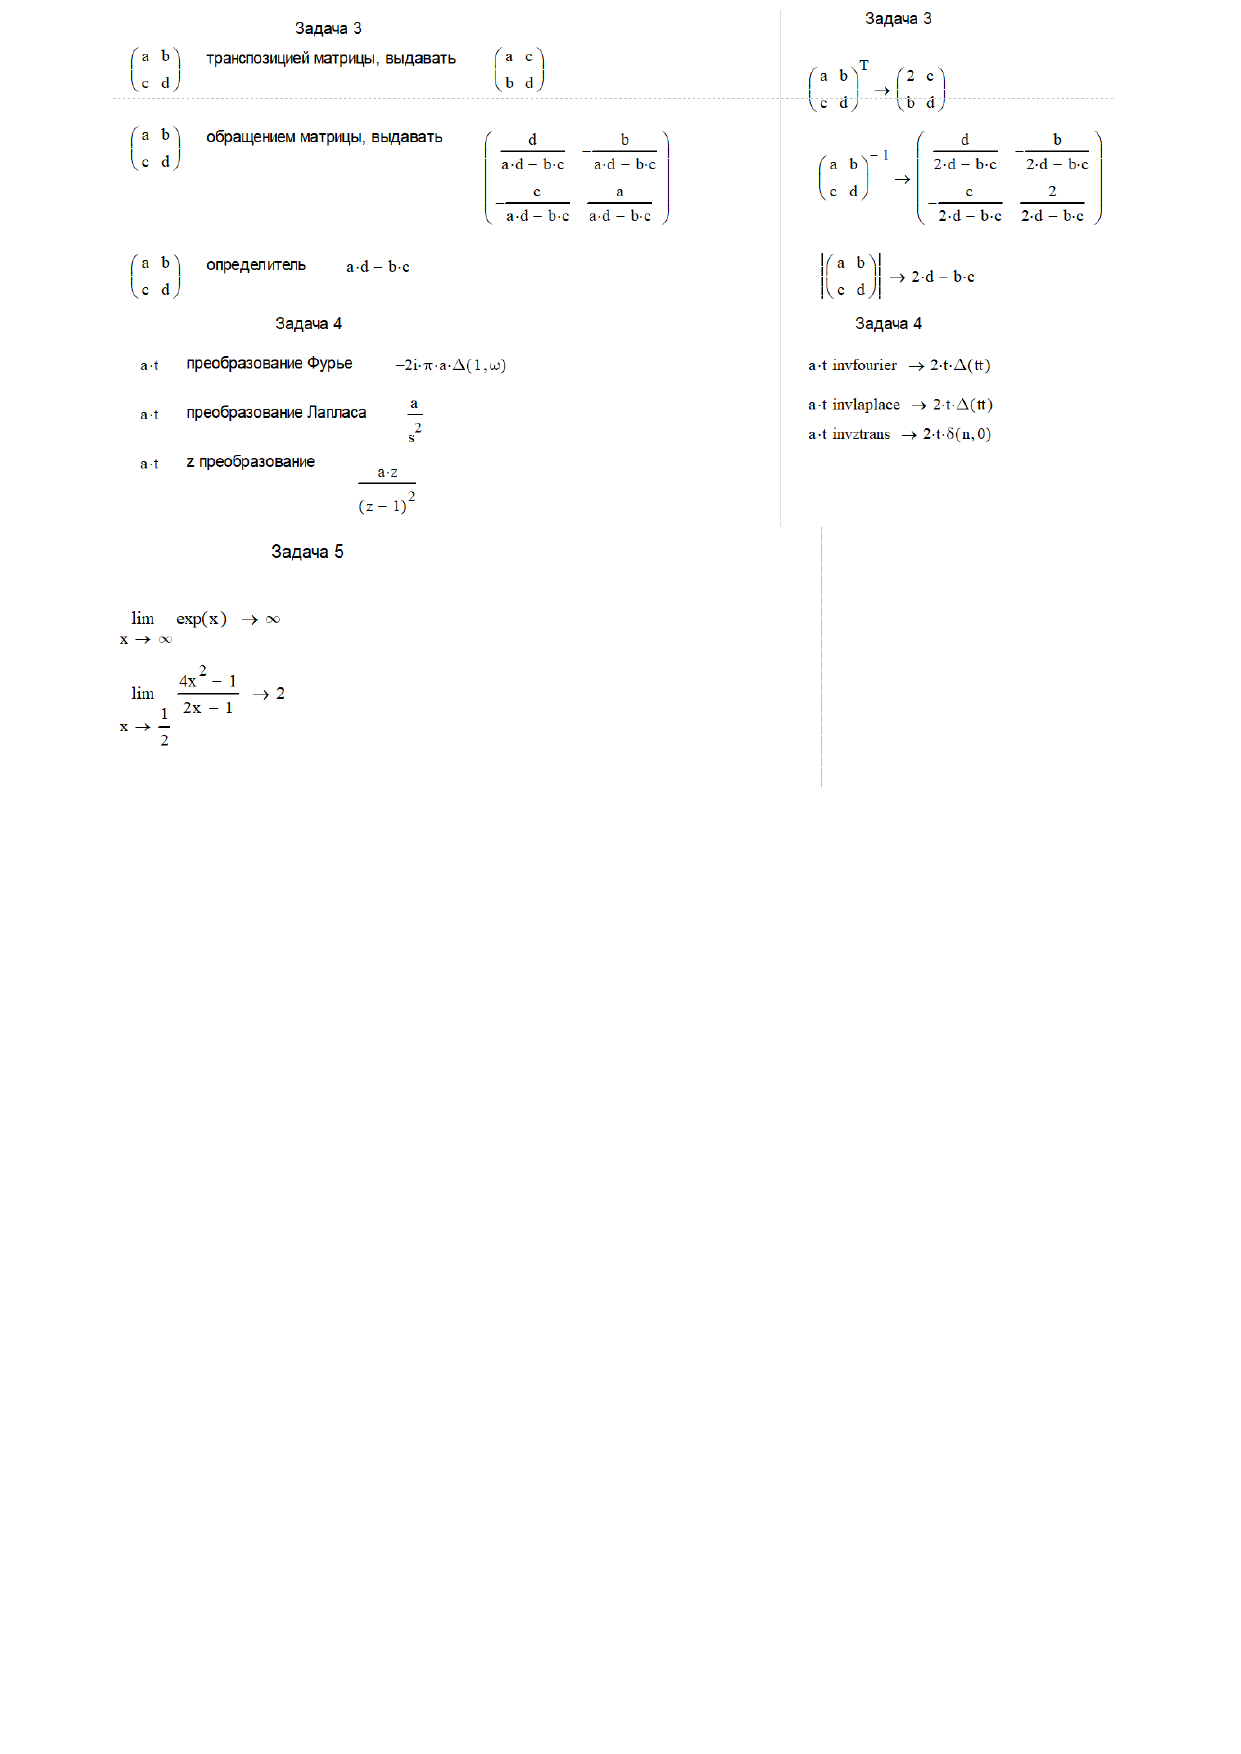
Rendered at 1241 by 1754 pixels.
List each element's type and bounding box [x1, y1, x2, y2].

picture [111, 10, 1116, 787]
